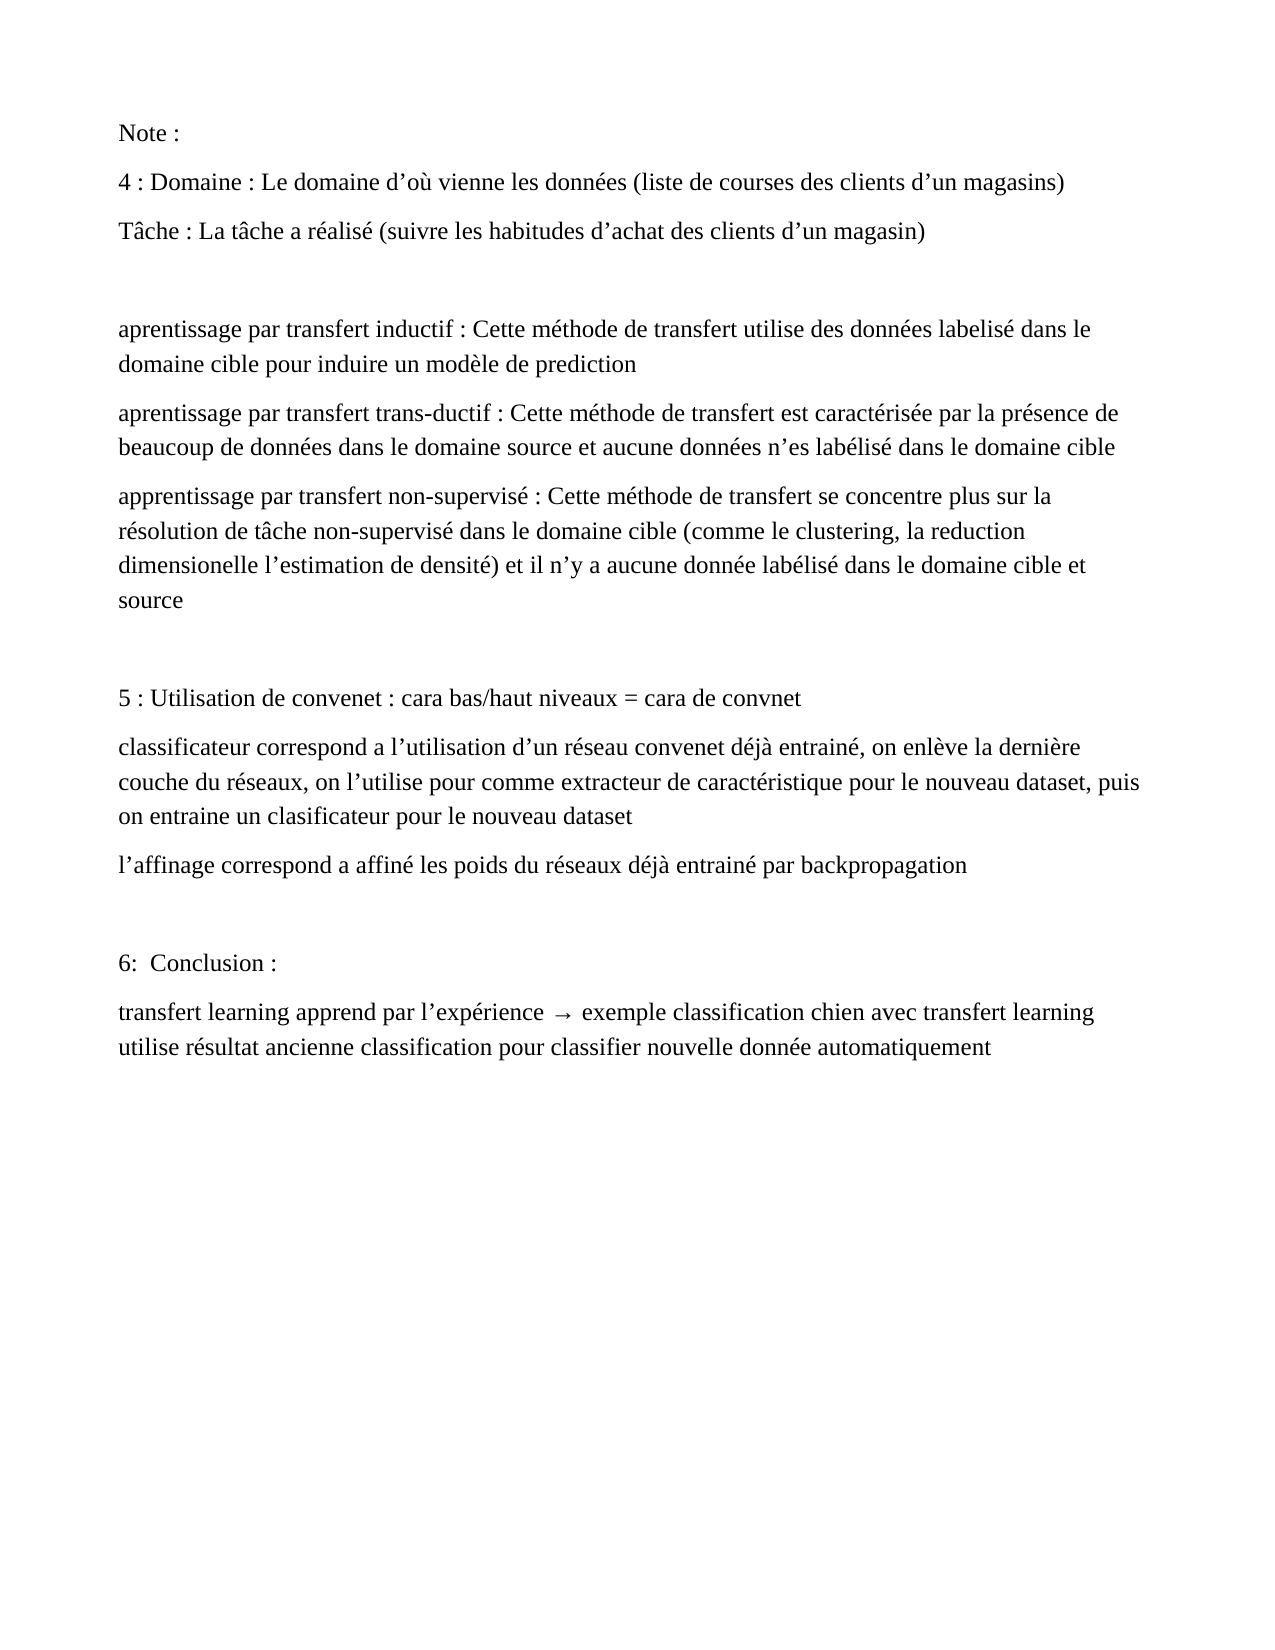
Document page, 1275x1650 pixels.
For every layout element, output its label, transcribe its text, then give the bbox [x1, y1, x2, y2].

text apprentissage par transfert non-supervisé : Cette méthode de transfert se concentre plus sur la résolution de tâche non-supervisé dans le domaine cible (comme le clustering, la reduction dimensionelle l’estimation de densité) et il n’y a aucune donnée labélisé dans le domaine cible et source [118, 481, 1157, 614]
text aprentissage par transfert trans-ductif : Cette méthode de transfert est caractérisée par la présence de beaucoup de données dans le domaine source et aucune données n’es labélisé dans le domaine cible [118, 398, 1157, 461]
text l’affinage correspond a affiné les poids du réseaux déjà entrainé par backpropagation [118, 850, 1157, 879]
text 6: Conclusion : [118, 948, 1157, 977]
text Note : [118, 118, 1157, 147]
text aprentissage par transfert inductif : Cette méthode de transfert utilise des données labelisé dans le domaine cible pour induire un modèle de prediction [118, 314, 1157, 378]
text 5 : Utilisation de convenet : cara bas/haut niveaux = cara de convnet [118, 683, 1157, 712]
text transfert learning apprend par l’expérience → exemple classification chien avec transfert learning utilise résultat ancienne classification pour classifier nouvelle donnée automatiquement [118, 997, 1157, 1061]
text classificateur correspond a l’utilisation d’un réseau convenet déjà entrainé, on enlève la dernière couche du réseaux, on l’utilise pour comme extracteur de caractéristique pour le nouveau dataset, puis on entraine un clasificateur pour le nouveau dataset [118, 732, 1157, 830]
text 4 : Domaine : Le domaine d’où vienne les données (liste de courses des clients d’un magasins) [118, 167, 1157, 196]
text Tâche : La tâche a réalisé (suivre les habitudes d’achat des clients d’un magasin) [118, 216, 1157, 245]
